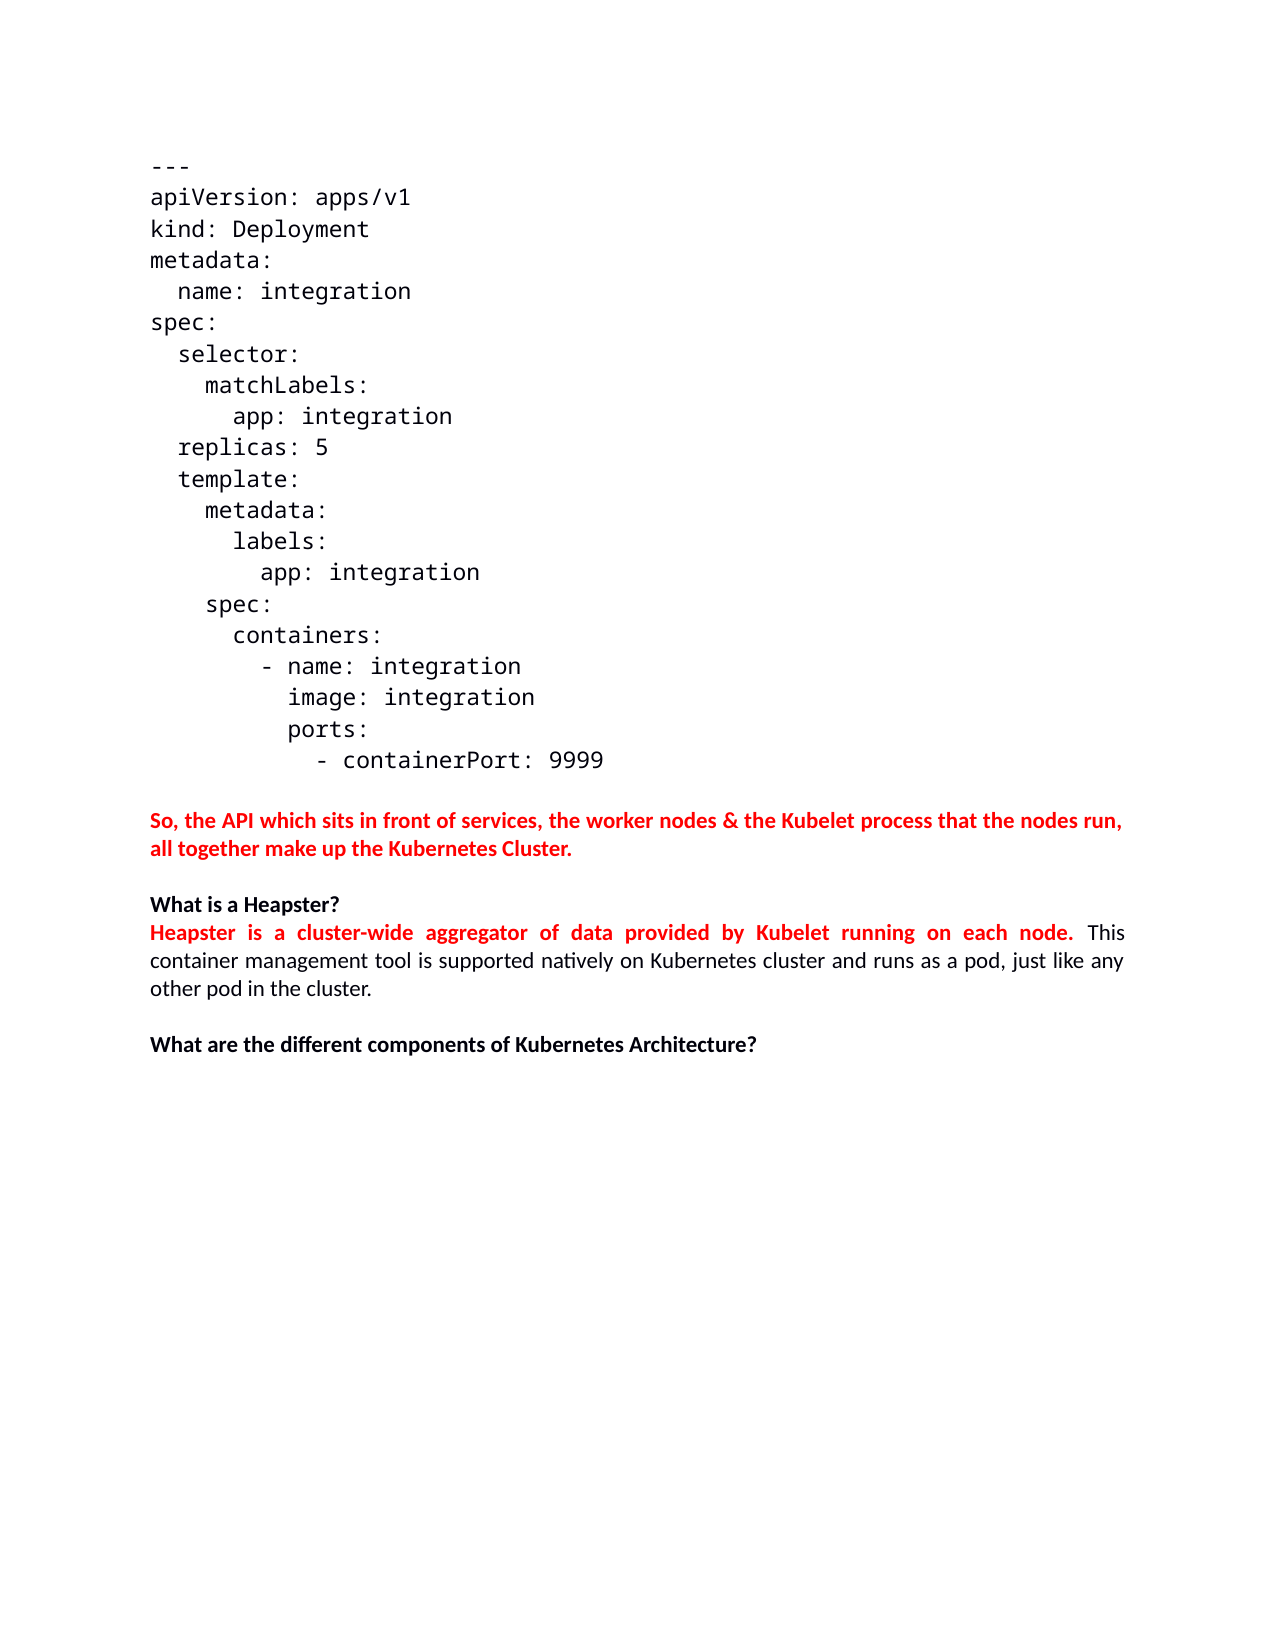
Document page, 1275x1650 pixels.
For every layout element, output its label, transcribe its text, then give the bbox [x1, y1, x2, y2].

text containers: [150, 619, 1125, 650]
text app: integration [150, 556, 1125, 587]
text metadata: [150, 244, 1125, 275]
text metadata: [150, 494, 1125, 525]
text matchLabels: [150, 369, 1125, 400]
text name: integration [150, 275, 1125, 306]
text Heapster is a cluster-wide aggregator of data provided by Kubelet running on each node. This container management tool is supported natively on Kubernetes cluster and runs as a pod, just like any other pod in the cluster. [150, 918, 1125, 1002]
text replicas: 5 [150, 431, 1125, 462]
text apiVersion: apps/v1 [150, 181, 1125, 212]
text spec: [150, 587, 1125, 619]
text What are the different components of Kubernetes Architecture? [150, 1030, 1125, 1058]
text kind: Deployment [150, 212, 1125, 244]
text So, the API which sits in front of services, the worker nodes & the Kubelet process that the nodes run, all together make up the Kubernetes Cluster. [150, 806, 1125, 862]
text ports: [150, 712, 1125, 744]
text image: integration [150, 681, 1125, 712]
text selector: [150, 337, 1125, 369]
text app: integration [150, 400, 1125, 431]
text What is a Heapster? [150, 890, 1125, 918]
text - containerPort: 9999 [150, 744, 1125, 775]
text spec: [150, 306, 1125, 337]
text --- [150, 150, 1125, 181]
text template: [150, 462, 1125, 494]
text - name: integration [150, 650, 1125, 681]
text labels: [150, 525, 1125, 556]
